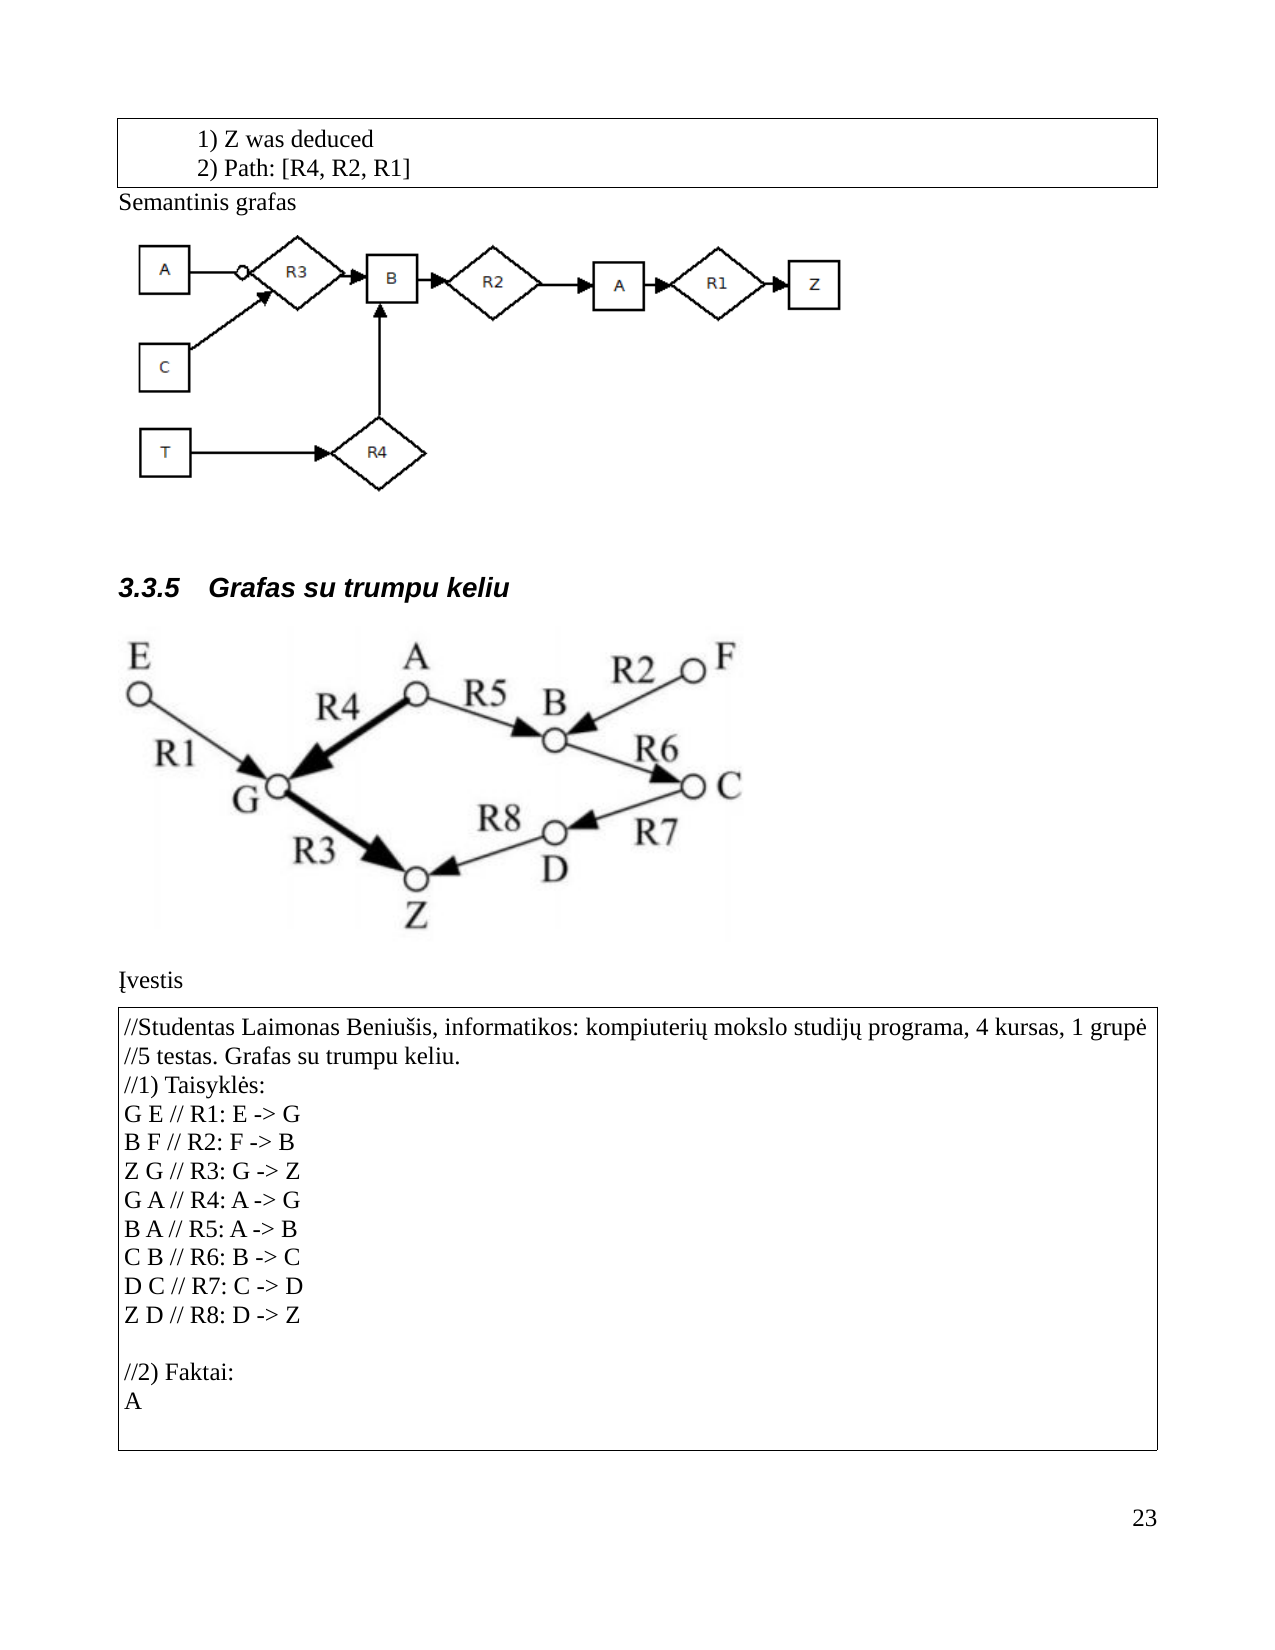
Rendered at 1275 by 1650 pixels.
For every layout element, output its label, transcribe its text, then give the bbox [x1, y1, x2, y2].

picture [138, 235, 843, 493]
subtitle Grafas su trumpu keliu [118, 571, 1157, 603]
picture [118, 615, 756, 952]
table_header 1) Z was deduced 2) Path: [R4, R2, R1] [118, 119, 1157, 187]
text Semantinis grafas [118, 188, 1157, 216]
text Įvestis [118, 965, 1157, 994]
table_header //Studentas Laimonas Beniušis, informatikos: kompiuterių mokslo studijų programa, 4 kursas, 1 grupė //5 testas. Grafas su trumpu keliu. //1) Taisyklės: G E // R1: E -> G B F // R2: F -> B Z G // R3: G -> Z G A // R4: A -> G B A // R5: A -> B C B // R6: B -> C D C // R7: C -> D Z D // R8: D -> Z //2) Faktai: A [119, 1008, 1157, 1449]
